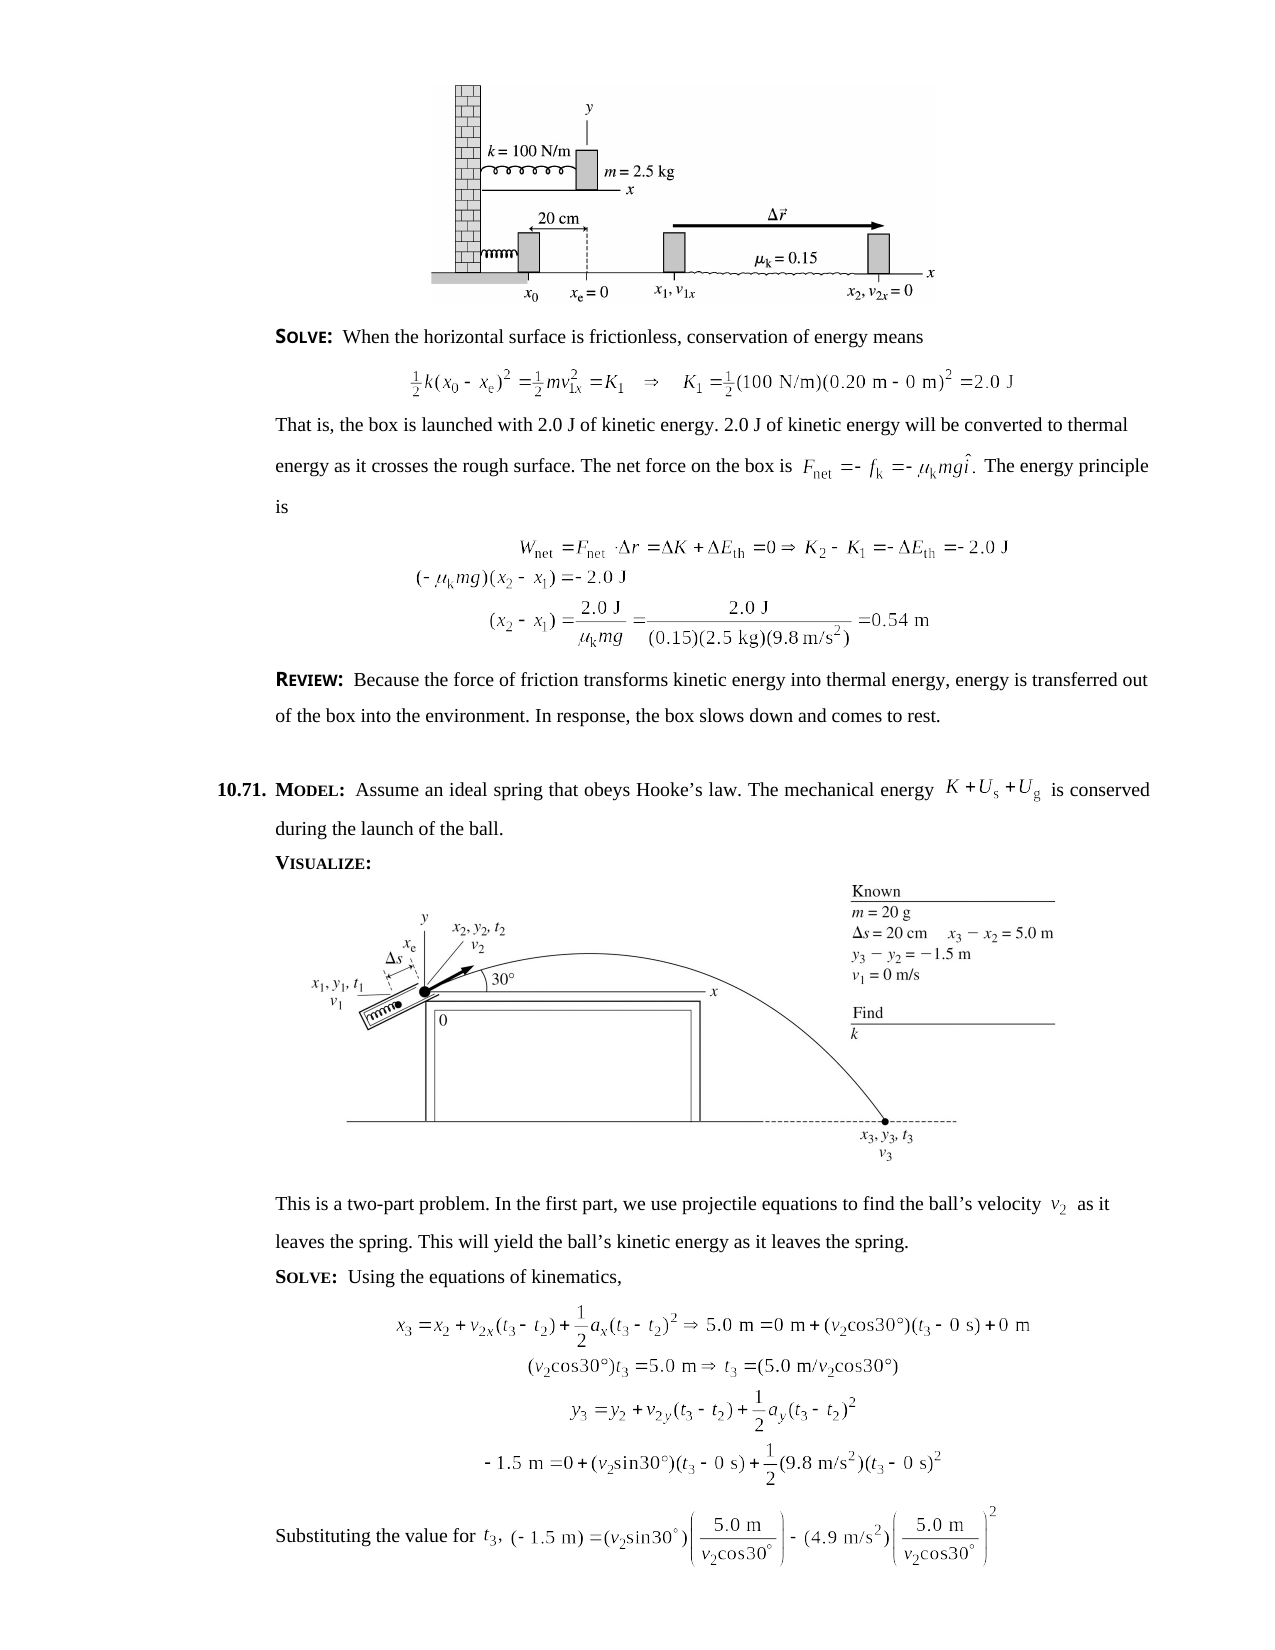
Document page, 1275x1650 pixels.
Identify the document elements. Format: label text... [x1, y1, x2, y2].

table_header [1056, 885, 1150, 1161]
picture [430, 84, 936, 303]
list 10.71. Model: Assume an ideal spring that obeys Hooke’s law. The mechanical energy is conserved during the launch of the ball. [217, 772, 1150, 839]
text This is a two-part problem. In the first part, we use projectile equations to find the ball’s velocity as it leaves the spring. This will yield the ball’s kinetic energy as it leaves the spring. [275, 1188, 1150, 1253]
text Substituting the value for [275, 1500, 1150, 1571]
table_header [217, 885, 311, 1161]
table_header [936, 84, 1149, 303]
text Review: Because the force of friction transforms kinetic energy into thermal energy, energy is transferred out of the box into the environment. In response, the box slows down and comes to rest. [275, 665, 1150, 726]
text That is, the box is launched with 2.0 J of kinetic energy. 2.0 J of kinetic energy will be converted to thermal energy as it crosses the rough surface. The net force on the box is The energy principle is [275, 413, 1150, 518]
table_header [217, 84, 430, 303]
text Solve: When the horizontal surface is frictionless, conservation of energy means [275, 322, 1150, 349]
text Solve: Using the equations of kinematics, [275, 1265, 1150, 1287]
picture [311, 885, 1056, 1161]
text Visualize: [275, 851, 1150, 874]
